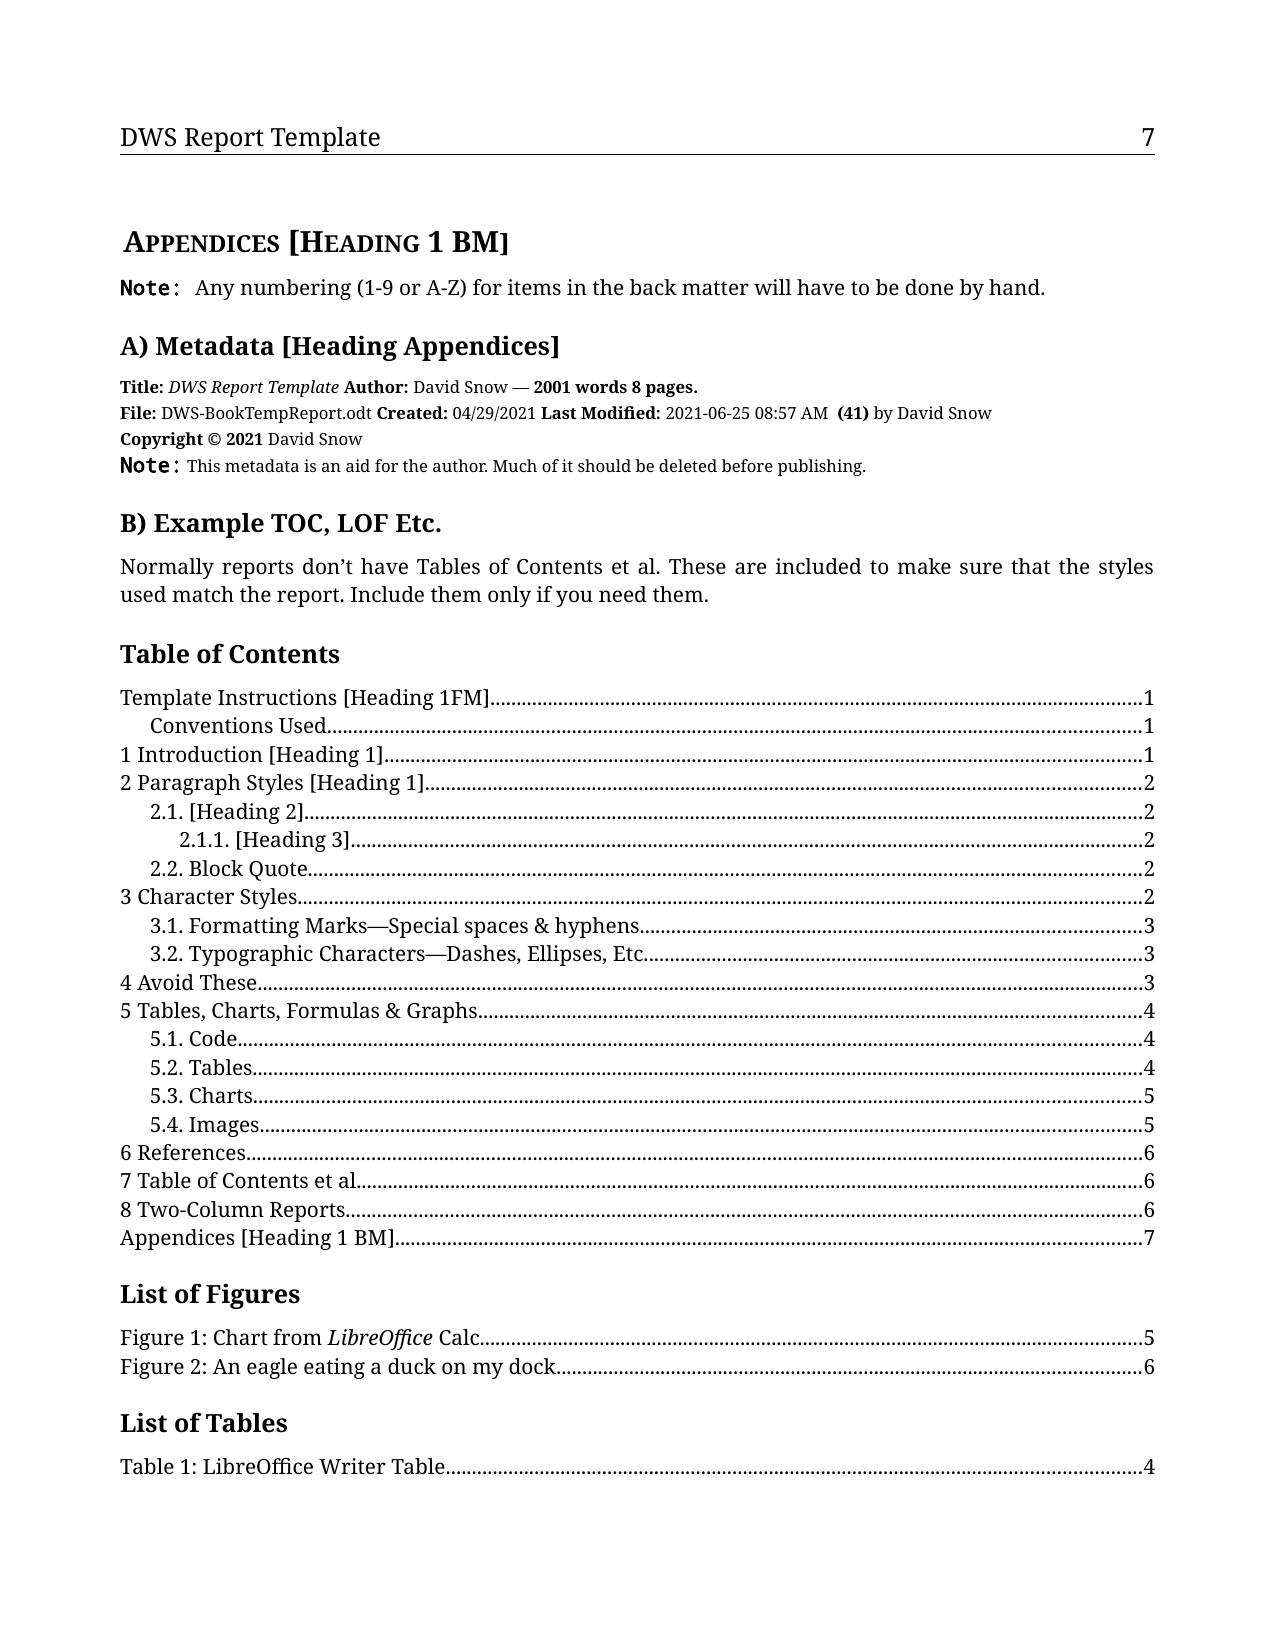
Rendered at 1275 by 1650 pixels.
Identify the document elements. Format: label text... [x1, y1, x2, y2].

text Figure 1: Chart from LibreOffice Calc 5 [120, 1323, 1155, 1352]
subtitle A) Metadata [Heading Appendices] [120, 329, 1155, 363]
text 3.2. Typographic Characters—Dashes, Ellipses, Etc. 3 [149, 939, 1155, 968]
subtitle List of Tables [120, 1405, 1155, 1439]
text 8 Two-Column Reports 6 [120, 1195, 1155, 1223]
subtitle Appendices [Heading 1 BM] [120, 218, 1155, 264]
text Appendices [Heading 1 BM] 7 [120, 1223, 1155, 1252]
text 4 Avoid These 3 [120, 968, 1155, 996]
subtitle Table of Contents [120, 637, 1155, 671]
subtitle List of Figures [120, 1277, 1155, 1311]
text 2 Paragraph Styles [Heading 1] 2 [120, 768, 1155, 797]
text 6 References 6 [120, 1138, 1155, 1167]
text Template Instructions [Heading 1FM] 1 [120, 683, 1155, 712]
text Normally reports don’t have Tables of Contents et al. These are included to make sure that the styles used match the report. Include them only if you need them. [120, 552, 1155, 609]
text 2.1. [Heading 2] 2 [149, 797, 1155, 825]
text 5.2. Tables 4 [149, 1053, 1155, 1081]
text 5.3. Charts 5 [149, 1081, 1155, 1110]
text File: DWS-BookTempReport.odt Created: 04/29/2021 Last Modified: 2021-06-25 08:57 AM (41) by David Snow [120, 401, 1155, 424]
text Conventions Used 1 [149, 712, 1155, 740]
text 5.1. Code 4 [149, 1024, 1155, 1053]
text Copyright © 2021 David Snow [120, 427, 1155, 450]
text 5.4. Images 5 [149, 1110, 1155, 1138]
subtitle B) Example TOC, LOF Etc. [120, 505, 1155, 539]
text 3.1. Formatting Marks—Special spaces & hyphens 3 [149, 911, 1155, 939]
text Note: Any numbering (1-9 or A-Z) for items in the back matter will have to be done by hand. [120, 273, 1155, 301]
text Figure 2: An eagle eating a duck on my dock 6 [120, 1352, 1155, 1380]
text Title: DWS Report Template Author: David Snow ― 2001 words 8 pages. [120, 376, 1155, 398]
text Table 1: LibreOffice Writer Table 4 [120, 1452, 1155, 1480]
text Note: This metadata is an aid for the author. Much of it should be deleted before publishing. [120, 453, 1155, 477]
text 7 Table of Contents et al 6 [120, 1167, 1155, 1195]
text 1 Introduction [Heading 1] 1 [120, 740, 1155, 768]
text 5 Tables, Charts, Formulas & Graphs 4 [120, 996, 1155, 1024]
text 2.1.1. [Heading 3] 2 [179, 825, 1155, 854]
text 3 Character Styles 2 [120, 882, 1155, 911]
text 2.2. Block Quote 2 [149, 854, 1155, 882]
